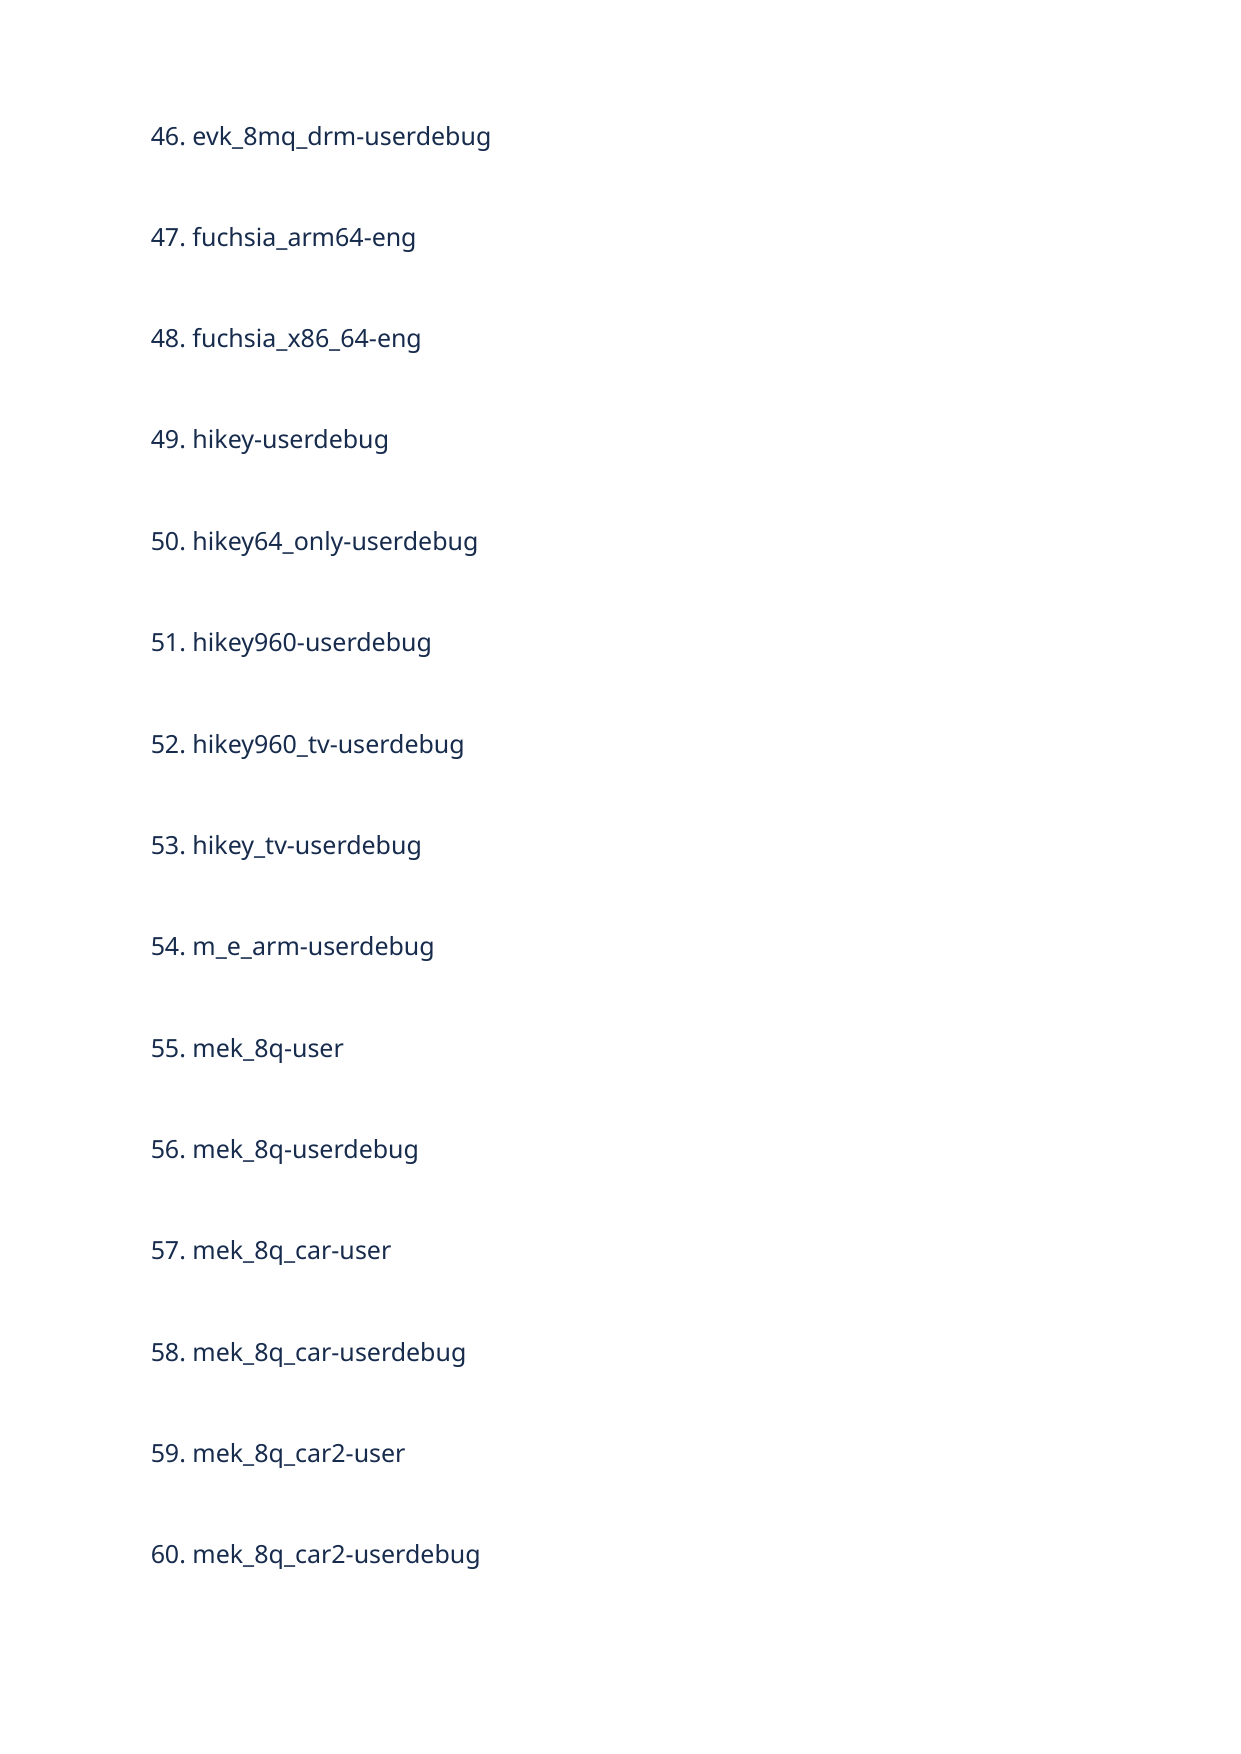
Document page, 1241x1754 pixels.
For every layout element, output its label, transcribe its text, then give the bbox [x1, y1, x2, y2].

text 53. hikey_tv-userdebug [118, 828, 1122, 862]
text 47. fuchsia_arm64-eng [118, 219, 1122, 253]
text 55. mek_8q-user [118, 1030, 1122, 1064]
text 46. evk_8mq_drm-userdebug [118, 118, 1122, 152]
text 60. mek_8q_car2-userdebug [118, 1537, 1122, 1571]
text 48. fuchsia_x86_64-eng [118, 321, 1122, 355]
text 54. m_e_arm-userdebug [118, 929, 1122, 963]
text 59. mek_8q_car2-user [118, 1436, 1122, 1470]
text 50. hikey64_only-userdebug [118, 523, 1122, 558]
text 52. hikey960_tv-userdebug [118, 726, 1122, 760]
text 51. hikey960-userdebug [118, 625, 1122, 659]
text 49. hikey-userdebug [118, 422, 1122, 456]
text 57. mek_8q_car-user [118, 1233, 1122, 1267]
text 56. mek_8q-userdebug [118, 1132, 1122, 1166]
text 58. mek_8q_car-userdebug [118, 1334, 1122, 1368]
